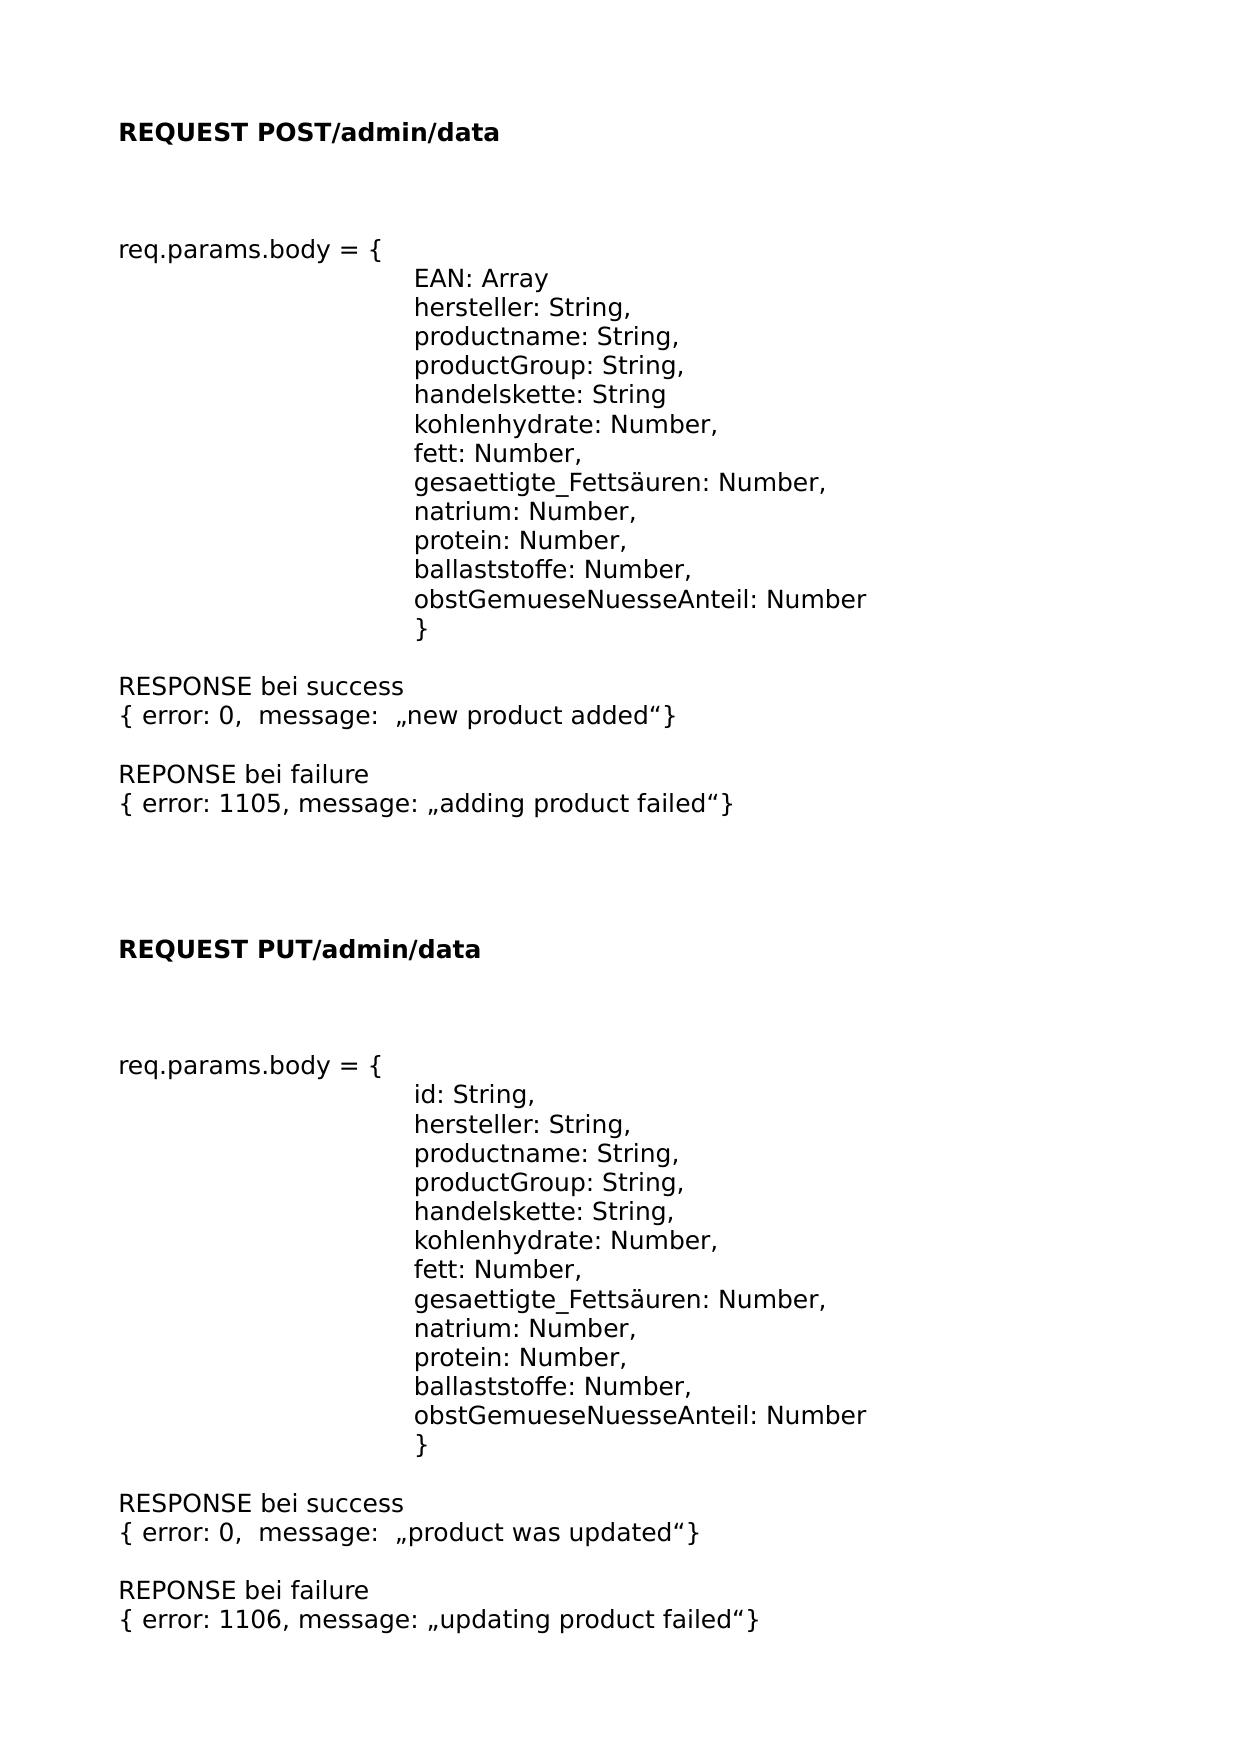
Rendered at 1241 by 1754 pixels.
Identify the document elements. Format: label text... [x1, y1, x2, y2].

text { error: 0, message: „product was updated“} [118, 1518, 1122, 1547]
text } [118, 1431, 1122, 1460]
text gesaettigte_Fettsäuren: Number, [118, 1285, 1122, 1314]
text handelskette: String [118, 381, 1122, 410]
text productname: String, [118, 1139, 1122, 1168]
text EAN: Array [118, 264, 1122, 293]
text ballaststoffe: Number, [118, 1372, 1122, 1401]
text hersteller: String, [118, 1110, 1122, 1139]
text protein: Number, [118, 1343, 1122, 1372]
text natrium: Number, [118, 1314, 1122, 1343]
text handelskette: String, [118, 1197, 1122, 1226]
text } [118, 614, 1122, 643]
text productname: String, [118, 322, 1122, 351]
text gesaettigte_Fettsäuren: Number, [118, 468, 1122, 497]
text REPONSE bei failure [118, 760, 1122, 789]
text REQUEST PUT/admin/data [118, 935, 1122, 964]
text RESPONSE bei success [118, 1489, 1122, 1518]
text id: String, [118, 1081, 1122, 1110]
text obstGemueseNuesseAnteil: Number [118, 1401, 1122, 1431]
text REQUEST POST/admin/data [118, 118, 1122, 147]
text natrium: Number, [118, 497, 1122, 526]
text protein: Number, [118, 526, 1122, 556]
text kohlenhydrate: Number, [118, 1226, 1122, 1256]
text obstGemueseNuesseAnteil: Number [118, 585, 1122, 614]
text fett: Number, [118, 439, 1122, 468]
text fett: Number, [118, 1256, 1122, 1285]
text productGroup: String, [118, 351, 1122, 381]
text productGroup: String, [118, 1168, 1122, 1197]
text REPONSE bei failure [118, 1576, 1122, 1606]
text { error: 1105, message: „adding product failed“} [118, 789, 1122, 818]
text RESPONSE bei success [118, 672, 1122, 701]
text req.params.body = { [118, 235, 1122, 264]
text { error: 1106, message: „updating product failed“} [118, 1606, 1122, 1635]
text ballaststoffe: Number, [118, 556, 1122, 585]
text { error: 0, message: „new product added“} [118, 701, 1122, 731]
text req.params.body = { [118, 1051, 1122, 1081]
text kohlenhydrate: Number, [118, 410, 1122, 439]
text hersteller: String, [118, 293, 1122, 322]
